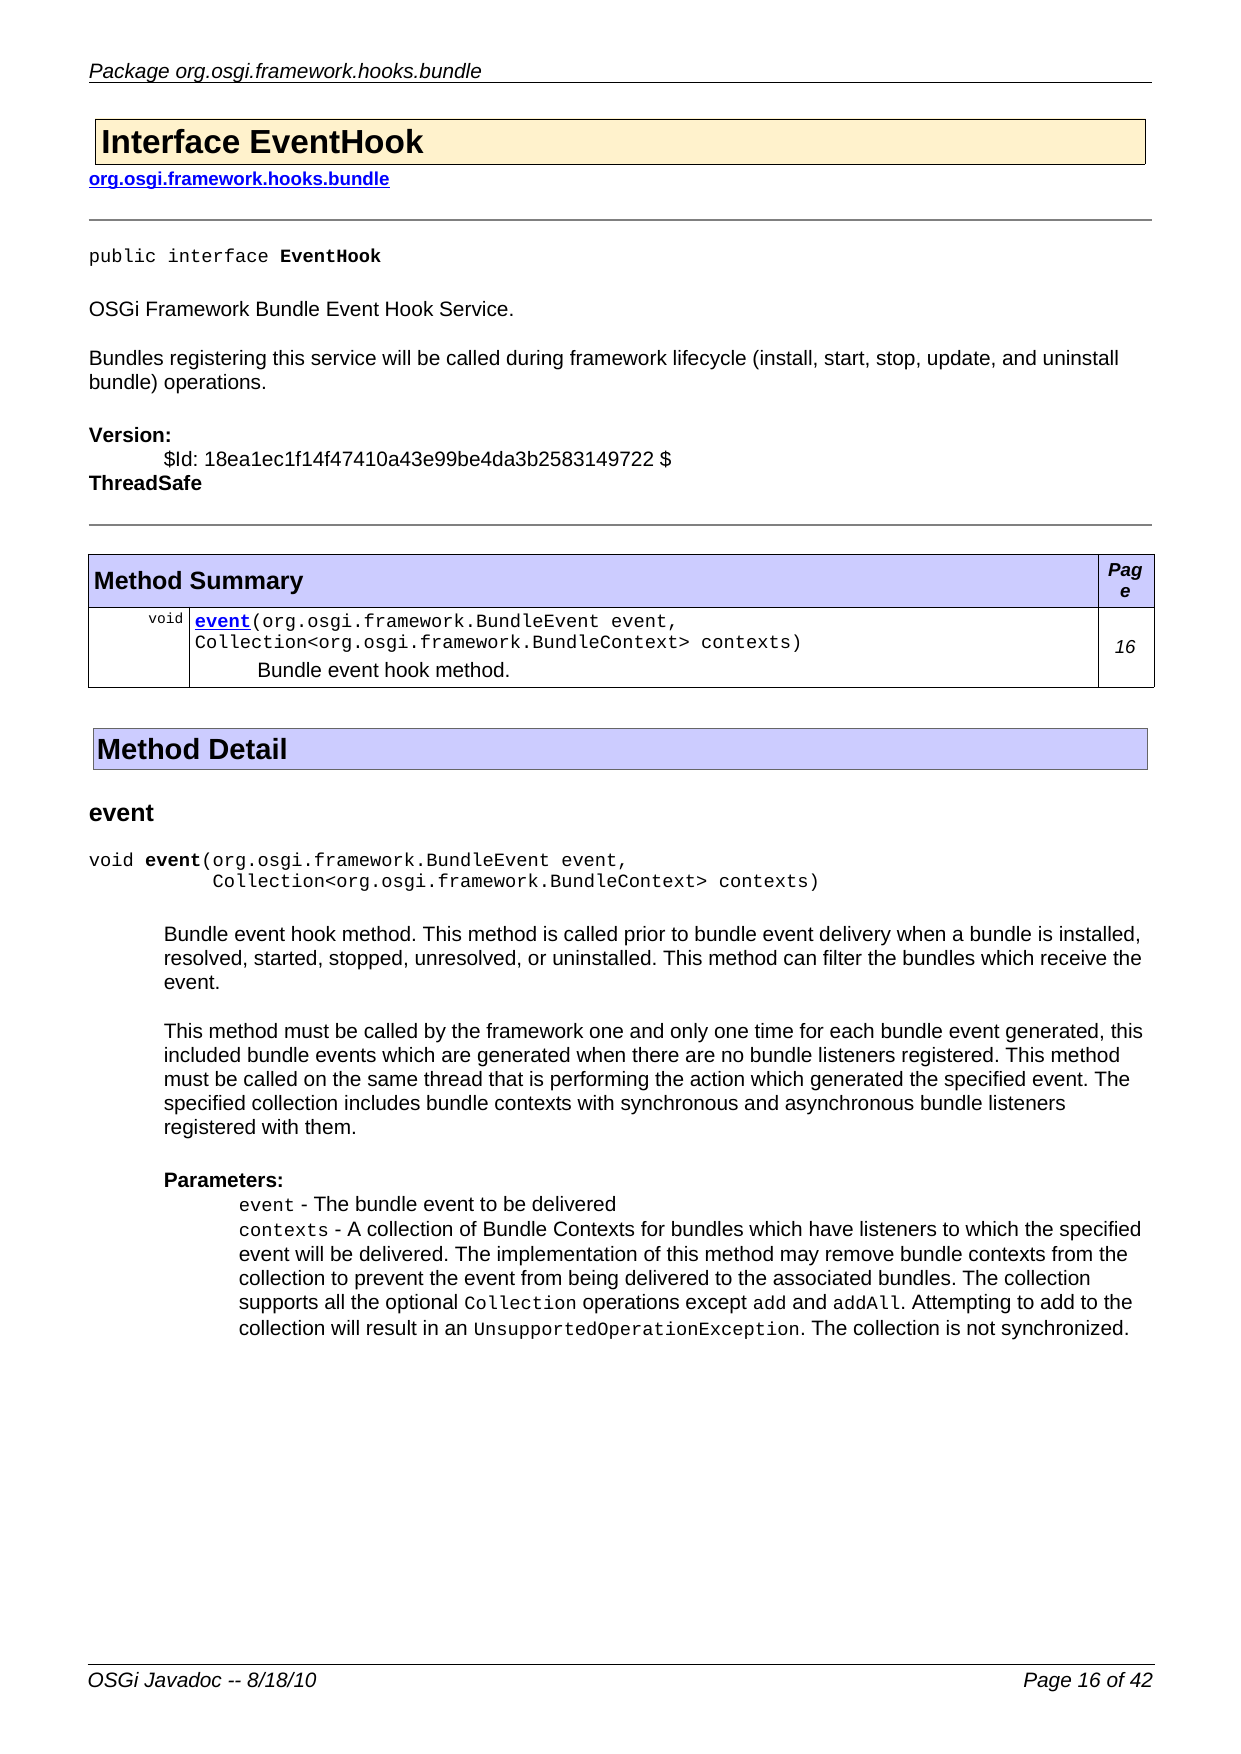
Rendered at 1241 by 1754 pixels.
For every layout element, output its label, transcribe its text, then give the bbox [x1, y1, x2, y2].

text void event(org.osgi.framework.BundleEvent event, Collection<org.osgi.framework.BundleContext> contexts) [88, 850, 1152, 893]
subtitle Interface EventHook [96, 120, 1145, 164]
text OSGi Framework Bundle Event Hook Service. [88, 297, 1152, 321]
table_header Method Summary [89, 555, 1098, 607]
text event - The bundle event to be delivered [238, 1192, 1152, 1217]
text Parameters: [163, 1168, 1152, 1192]
text Bundles registering this service will be called during framework lifecycle (install, start, stop, update, and uninstall bundle) operations. [88, 346, 1152, 394]
text public interface EventHook [88, 247, 1152, 268]
table_cell event(org.osgi.framework.BundleEvent event, Collection<org.osgi.framework.BundleContext> contexts) Bundle event hook method. [190, 608, 1098, 687]
subtitle Method Detail [94, 729, 1147, 769]
subtitle event [88, 797, 1152, 826]
text Bundle event hook method. This method is called prior to bundle event delivery when a bundle is installed, resolved, started, stopped, unresolved, or uninstalled. This method can filter the bundles which receive the event. [163, 922, 1152, 994]
text Version: [88, 423, 1152, 447]
table_cell void [89, 608, 189, 687]
text $Id: 18ea1ec1f14f47410a43e99be4da3b2583149722 $ [163, 447, 1152, 471]
text This method must be called by the framework one and only one time for each bundle event generated, this included bundle events which are generated when there are no bundle listeners registered. This method must be called on the same thread that is performing the action which generated the specified event. The specified collection includes bundle contexts with synchronous and asynchronous bundle listeners registered with them. [163, 1019, 1152, 1139]
table_cell 16 [1099, 608, 1154, 687]
text ThreadSafe [88, 471, 1152, 495]
text org.osgi.framework.hooks.bundle [88, 168, 1152, 189]
table_header Page [1099, 555, 1154, 607]
text contexts - A collection of Bundle Contexts for bundles which have listeners to which the specified event will be delivered. The implementation of this method may remove bundle contexts from the collection to prevent the event from being delivered to the associated bundles. The collection supports all the optional Collection operations except add and addAll. Attempting to add to the collection will result in an UnsupportedOperationException. The collection is not synchronized. [238, 1217, 1152, 1341]
